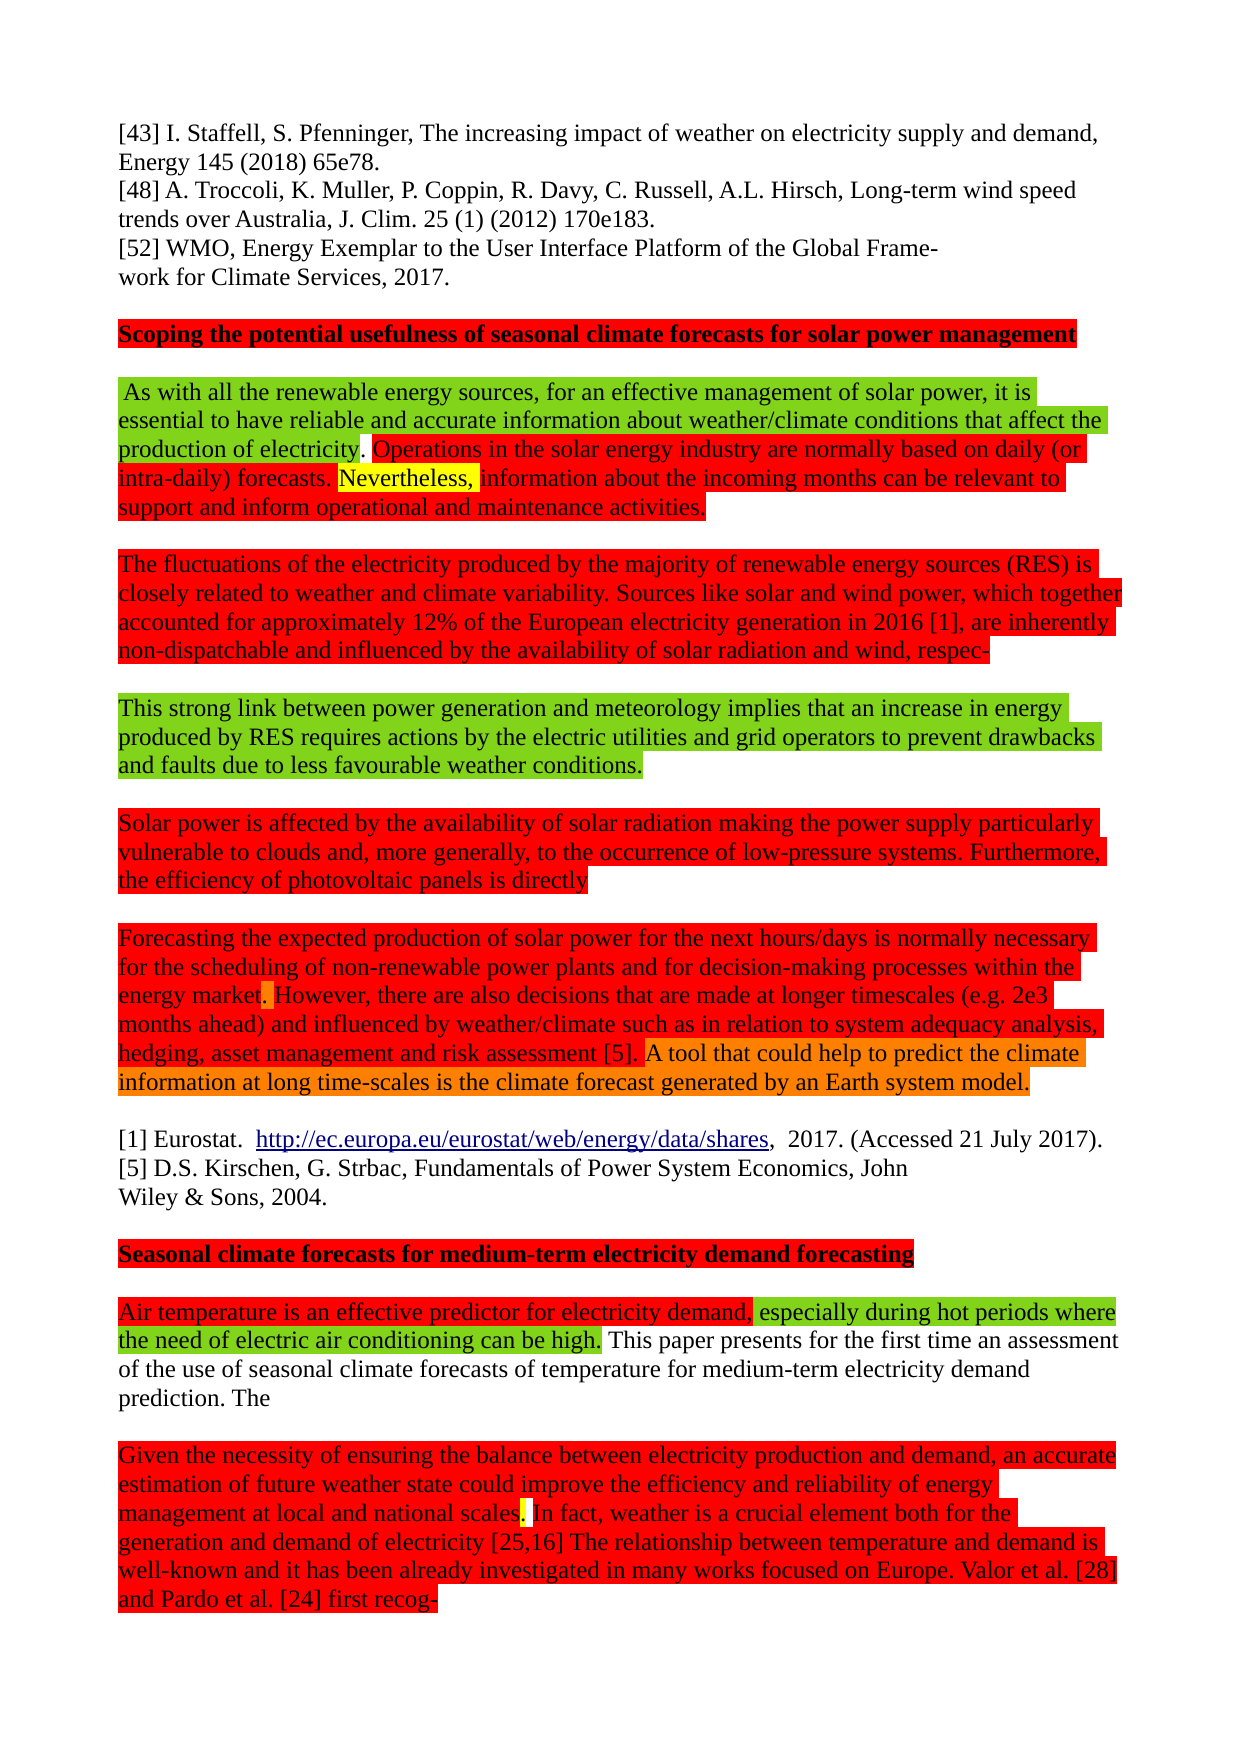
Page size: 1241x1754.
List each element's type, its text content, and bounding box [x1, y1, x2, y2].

text [1] Eurostat. http://ec.europa.eu/eurostat/web/energy/data/shares, 2017. (Accessed 21 July 2017). [118, 1124, 1122, 1153]
text work for Climate Services, 2017. [118, 262, 1122, 291]
text Forecasting the expected production of solar power for the next hours/days is normally necessary for the scheduling of non-renewable power plants and for decision-making processes within the energy market. However, there are also decisions that are made at longer timescales (e.g. 2e3 months ahead) and influenced by weather/climate such as in relation to system adequacy analysis, hedging, asset management and risk assessment [5]. A tool that could help to predict the climate information at long time-scales is the climate forecast generated by an Earth system model. [118, 923, 1122, 1096]
text Wiley & Sons, 2004. [118, 1182, 1122, 1211]
text Scoping the potential usefulness of seasonal climate forecasts for solar power management [118, 319, 1122, 348]
text Seasonal climate forecasts for medium-term electricity demand forecasting [118, 1239, 1122, 1268]
text Solar power is affected by the availability of solar radiation making the power supply particularly vulnerable to clouds and, more generally, to the occurrence of low-pressure systems. Furthermore, the efficiency of photovoltaic panels is directly [118, 808, 1122, 894]
text [5] D.S. Kirschen, G. Strbac, Fundamentals of Power System Economics, John [118, 1153, 1122, 1182]
text [52] WMO, Energy Exemplar to the User Interface Platform of the Global Frame- [118, 233, 1122, 262]
text This strong link between power generation and meteorology implies that an increase in energy produced by RES requires actions by the electric utilities and grid operators to prevent drawbacks and faults due to less favourable weather conditions. [118, 693, 1122, 779]
text [48] A. Troccoli, K. Muller, P. Coppin, R. Davy, C. Russell, A.L. Hirsch, Long-term wind speed trends over Australia, J. Clim. 25 (1) (2012) 170e183. [118, 176, 1122, 233]
text The fluctuations of the electricity produced by the majority of renewable energy sources (RES) is closely related to weather and climate variability. Sources like solar and wind power, which together accounted for approximately 12% of the European electricity generation in 2016 [1], are inherently non-dispatchable and influenced by the availability of solar radiation and wind, respec- [118, 549, 1122, 664]
text As with all the renewable energy sources, for an effective management of solar power, it is essential to have reliable and accurate information about weather/climate conditions that affect the production of electricity. Operations in the solar energy industry are normally based on daily (or intra-daily) forecasts. Nevertheless, information about the incoming months can be relevant to support and inform operational and maintenance activities. [118, 377, 1122, 521]
text Air temperature is an effective predictor for electricity demand, especially during hot periods where the need of electric air conditioning can be high. This paper presents for the first time an assessment of the use of seasonal climate forecasts of temperature for medium-term electricity demand prediction. The [118, 1297, 1122, 1412]
text Given the necessity of ensuring the balance between electricity production and demand, an accurate estimation of future weather state could improve the efficiency and reliability of energy management at local and national scales. In fact, weather is a crucial element both for the generation and demand of electricity [25,16] The relationship between temperature and demand is well-known and it has been already investigated in many works focused on Europe. Valor et al. [28] and Pardo et al. [24] first recog- [118, 1441, 1122, 1613]
text [43] I. Staffell, S. Pfenninger, The increasing impact of weather on electricity supply and demand, Energy 145 (2018) 65e78. [118, 118, 1122, 176]
